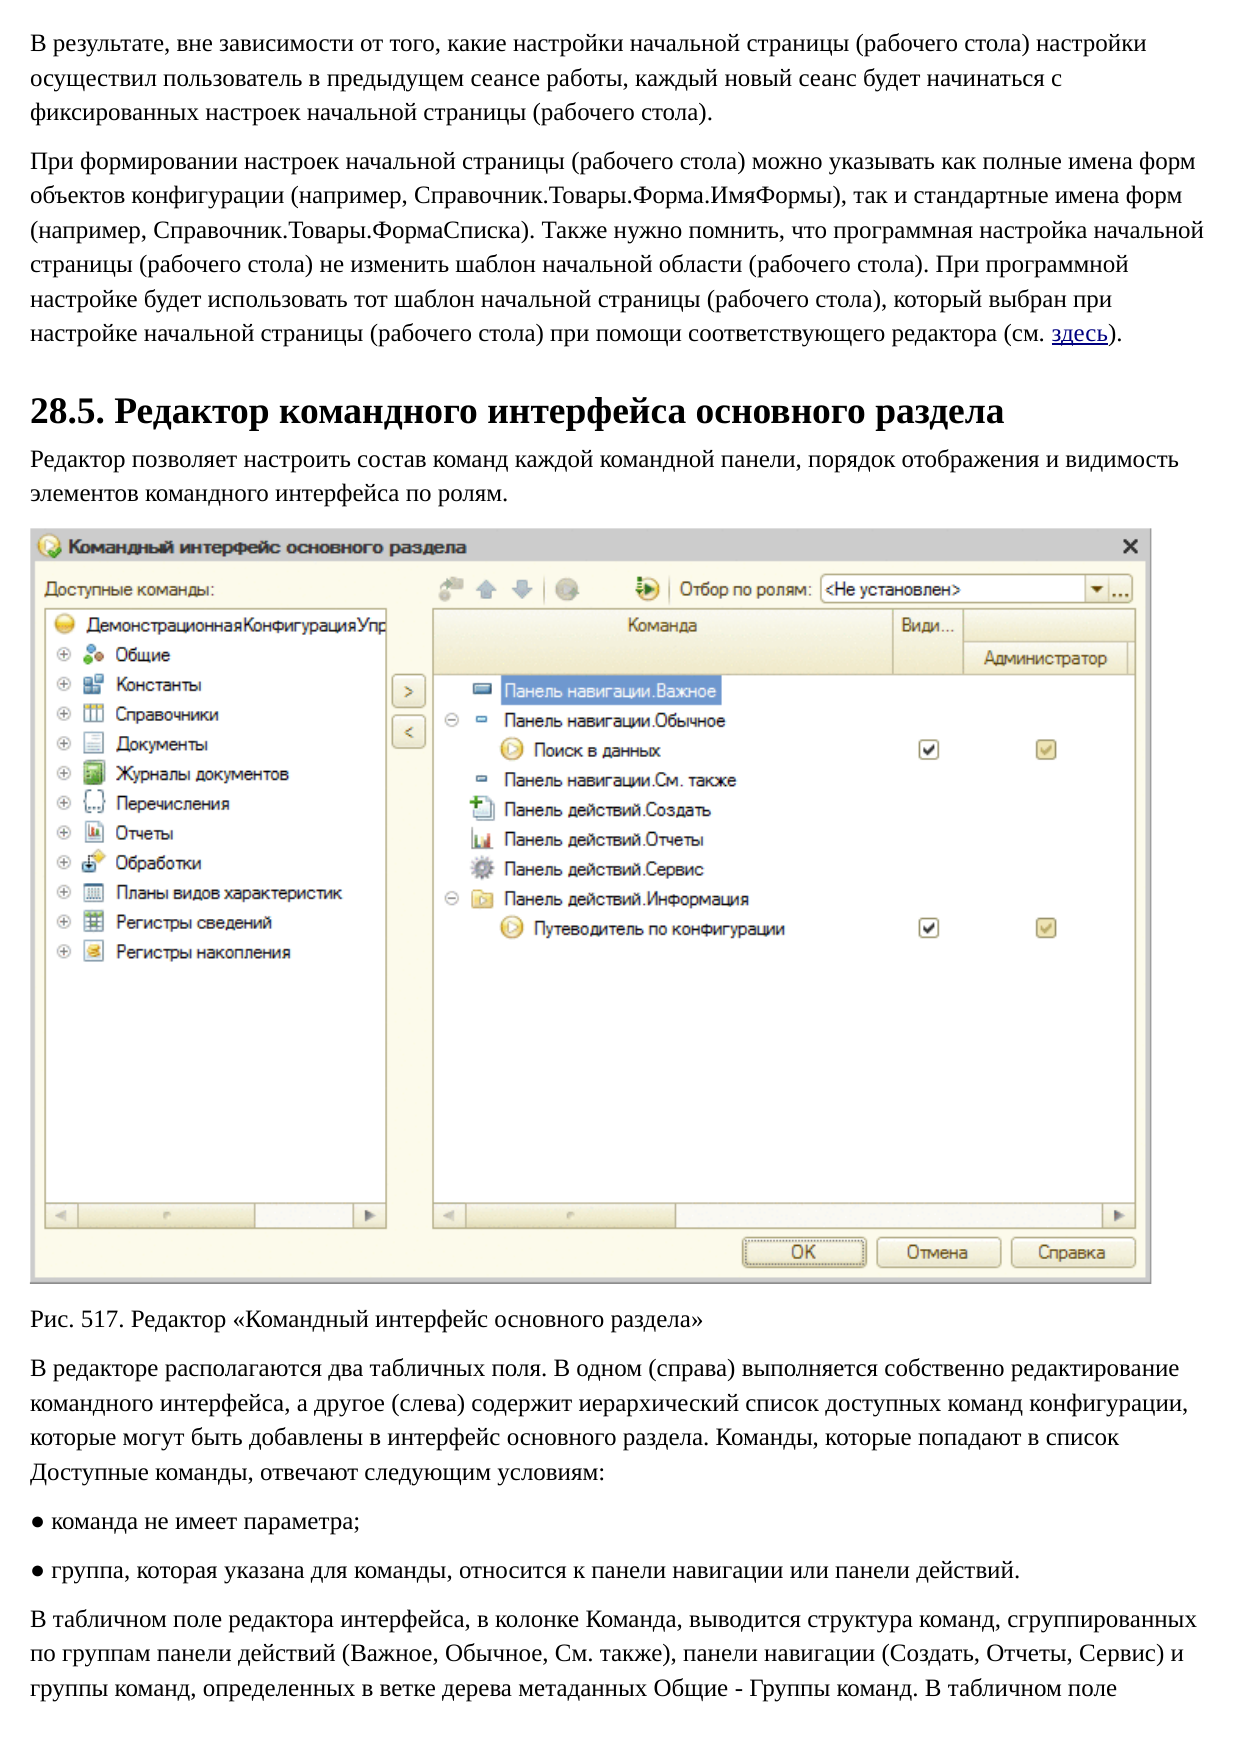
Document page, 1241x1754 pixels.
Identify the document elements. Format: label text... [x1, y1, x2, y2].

text Редактор позволяет настроить состав команд каждой командной панели, порядок отображения и видимость элементов командного интерфейса по ролям. [30, 444, 1211, 507]
text Рис. 517. Редактор «Командный интерфейс основного раздела» [30, 1304, 1211, 1333]
picture [29, 527, 1152, 1284]
subtitle 28.5. Редактор командного интерфейса основного раздела [30, 388, 1211, 432]
text ● команда не имеет параметра; [30, 1506, 1211, 1534]
text В редакторе располагаются два табличных поля. В одном (справа) выполняется собственно редактирование командного интерфейса, а другое (слева) содержит иерархический список доступных команд конфигурации, которые могут быть добавлены в интерфейс основного раздела. Команды, которые попадают в список Доступные команды, отвечают следующим условиям: [30, 1353, 1211, 1485]
text При формировании настроек начальной страницы (рабочего стола) можно указывать как полные имена форм объектов конфигурации (например, Справочник.Товары.Форма.ИмяФормы), так и стандартные имена форм (например, Справочник.Товары.ФормаСписка). Также нужно помнить, что программная настройка начальной страницы (рабочего стола) не изменить шаблон начальной области (рабочего стола). При программной настройке будет использовать тот шаблон начальной страницы (рабочего стола), который выбран при настройке начальной страницы (рабочего стола) при помощи соответствующего редактора (см. здесь). [30, 146, 1211, 347]
text В табличном поле редактора интерфейса, в колонке Команда, выводится структура команд, сгруппированных по группам панели действий (Важное, Обычное, См. также), панели навигации (Создать, Отчеты, Сервис) и группы команд, определенных в ветке дерева метаданных Общие ‑ Группы команд. В табличном поле [30, 1604, 1211, 1702]
text ● группа, которая указана для команды, относится к панели навигации или панели действий. [30, 1555, 1211, 1583]
text В результате, вне зависимости от того, какие настройки начальной страницы (рабочего стола) настройки осуществил пользователь в предыдущем сеансе работы, каждый новый сеанс будет начинаться с фиксированных настроек начальной страницы (рабочего стола). [30, 28, 1211, 126]
